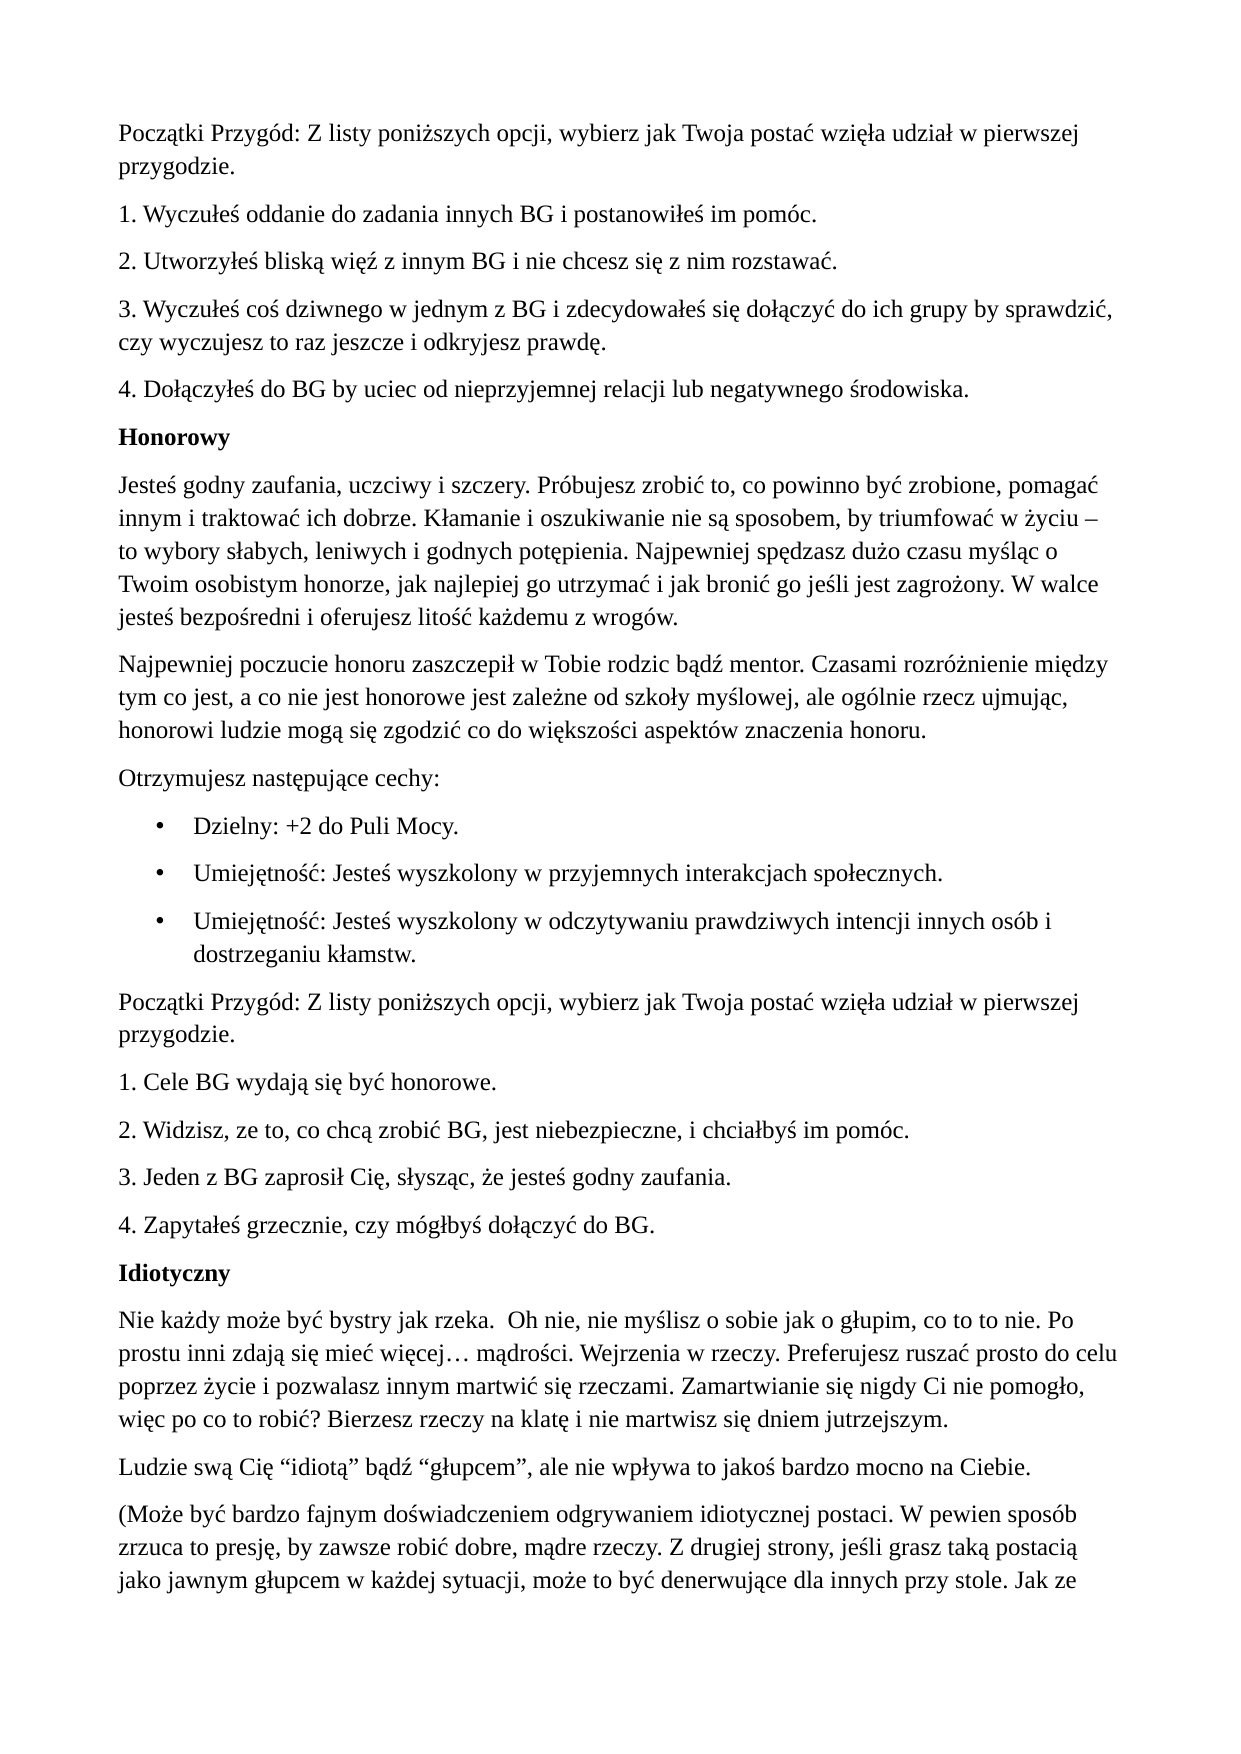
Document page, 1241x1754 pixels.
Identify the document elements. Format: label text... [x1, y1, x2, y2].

text Idiotyczny [118, 1258, 1122, 1286]
text (Może być bardzo fajnym doświadczeniem odgrywaniem idiotycznej postaci. W pewien sposób zrzuca to presję, by zawsze robić dobre, mądre rzeczy. Z drugiej strony, jeśli grasz taką postacią jako jawnym głupcem w każdej sytuacji, może to być denerwujące dla innych przy stole. Jak ze [118, 1499, 1122, 1594]
text 2. Utworzyłeś bliską więź z innym BG i nie chcesz się z nim rozstawać. [118, 246, 1122, 275]
text 4. Zapytałeś grzecznie, czy mógłbyś dołączyć do BG. [118, 1210, 1122, 1239]
text Jesteś godny zaufania, uczciwy i szczery. Próbujesz zrobić to, co powinno być zrobione, pomagać innym i traktować ich dobrze. Kłamanie i oszukiwanie nie są sposobem, by triumfować w życiu – to wybory słabych, leniwych i godnych potępienia. Najpewniej spędzasz dużo czasu myśląc o Twoim osobistym honorze, jak najlepiej go utrzymać i jak bronić go jeśli jest zagrożony. W walce jesteś bezpośredni i oferujesz litość każdemu z wrogów. [118, 470, 1122, 631]
text Najpewniej poczucie honoru zaszczepił w Tobie rodzic bądź mentor. Czasami rozróżnienie między tym co jest, a co nie jest honorowe jest zależne od szkoły myślowej, ale ogólnie rzecz ujmując, honorowi ludzie mogą się zgodzić co do większości aspektów znaczenia honoru. [118, 649, 1122, 744]
text Otrzymujesz następujące cechy: [118, 763, 1122, 792]
text Początki Przygód: Z listy poniższych opcji, wybierz jak Twoja postać wzięła udział w pierwszej przygodzie. [118, 987, 1122, 1048]
text Honorowy [118, 422, 1122, 451]
text 2. Widzisz, ze to, co chcą zrobić BG, jest niebezpieczne, i chciałbyś im pomóc. [118, 1115, 1122, 1143]
text 4. Dołączyłeś do BG by uciec od nieprzyjemnej relacji lub negatywnego środowiska. [118, 374, 1122, 403]
text 3. Wyczułeś coś dziwnego w jednym z BG i zdecydowałeś się dołączyć do ich grupy by sprawdzić, czy wyczujesz to raz jeszcze i odkryjesz prawdę. [118, 294, 1122, 356]
text 1. Cele BG wydają się być honorowe. [118, 1067, 1122, 1096]
text Początki Przygód: Z listy poniższych opcji, wybierz jak Twoja postać wzięła udział w pierwszej przygodzie. [118, 118, 1122, 180]
text Nie każdy może być bystry jak rzeka. Oh nie, nie myślisz o sobie jak o głupim, co to to nie. Po prostu inni zdają się mieć więcej… mądrości. Wejrzenia w rzeczy. Preferujesz ruszać prosto do celu poprzez życie i pozwalasz innym martwić się rzeczami. Zamartwianie się nigdy Ci nie pomogło, więc po co to robić? Bierzesz rzeczy na klatę i nie martwisz się dniem jutrzejszym. [118, 1305, 1122, 1433]
text 1. Wyczułeś oddanie do zadania innych BG i postanowiłeś im pomóc. [118, 199, 1122, 227]
text 3. Jeden z BG zaprosił Cię, słysząc, że jesteś godny zaufania. [118, 1162, 1122, 1191]
text Ludzie swą Cię “idiotą” bądź “głupcem”, ale nie wpływa to jakoś bardzo mocno na Ciebie. [118, 1452, 1122, 1481]
list Umiejętność: Jesteś wyszkolony w odczytywaniu prawdziwych intencji innych osób i dostrzeganiu kłamstw. [156, 906, 1122, 968]
list Umiejętność: Jesteś wyszkolony w przyjemnych interakcjach społecznych. [156, 858, 1122, 887]
list Dzielny: +2 do Puli Mocy. [156, 811, 1122, 839]
